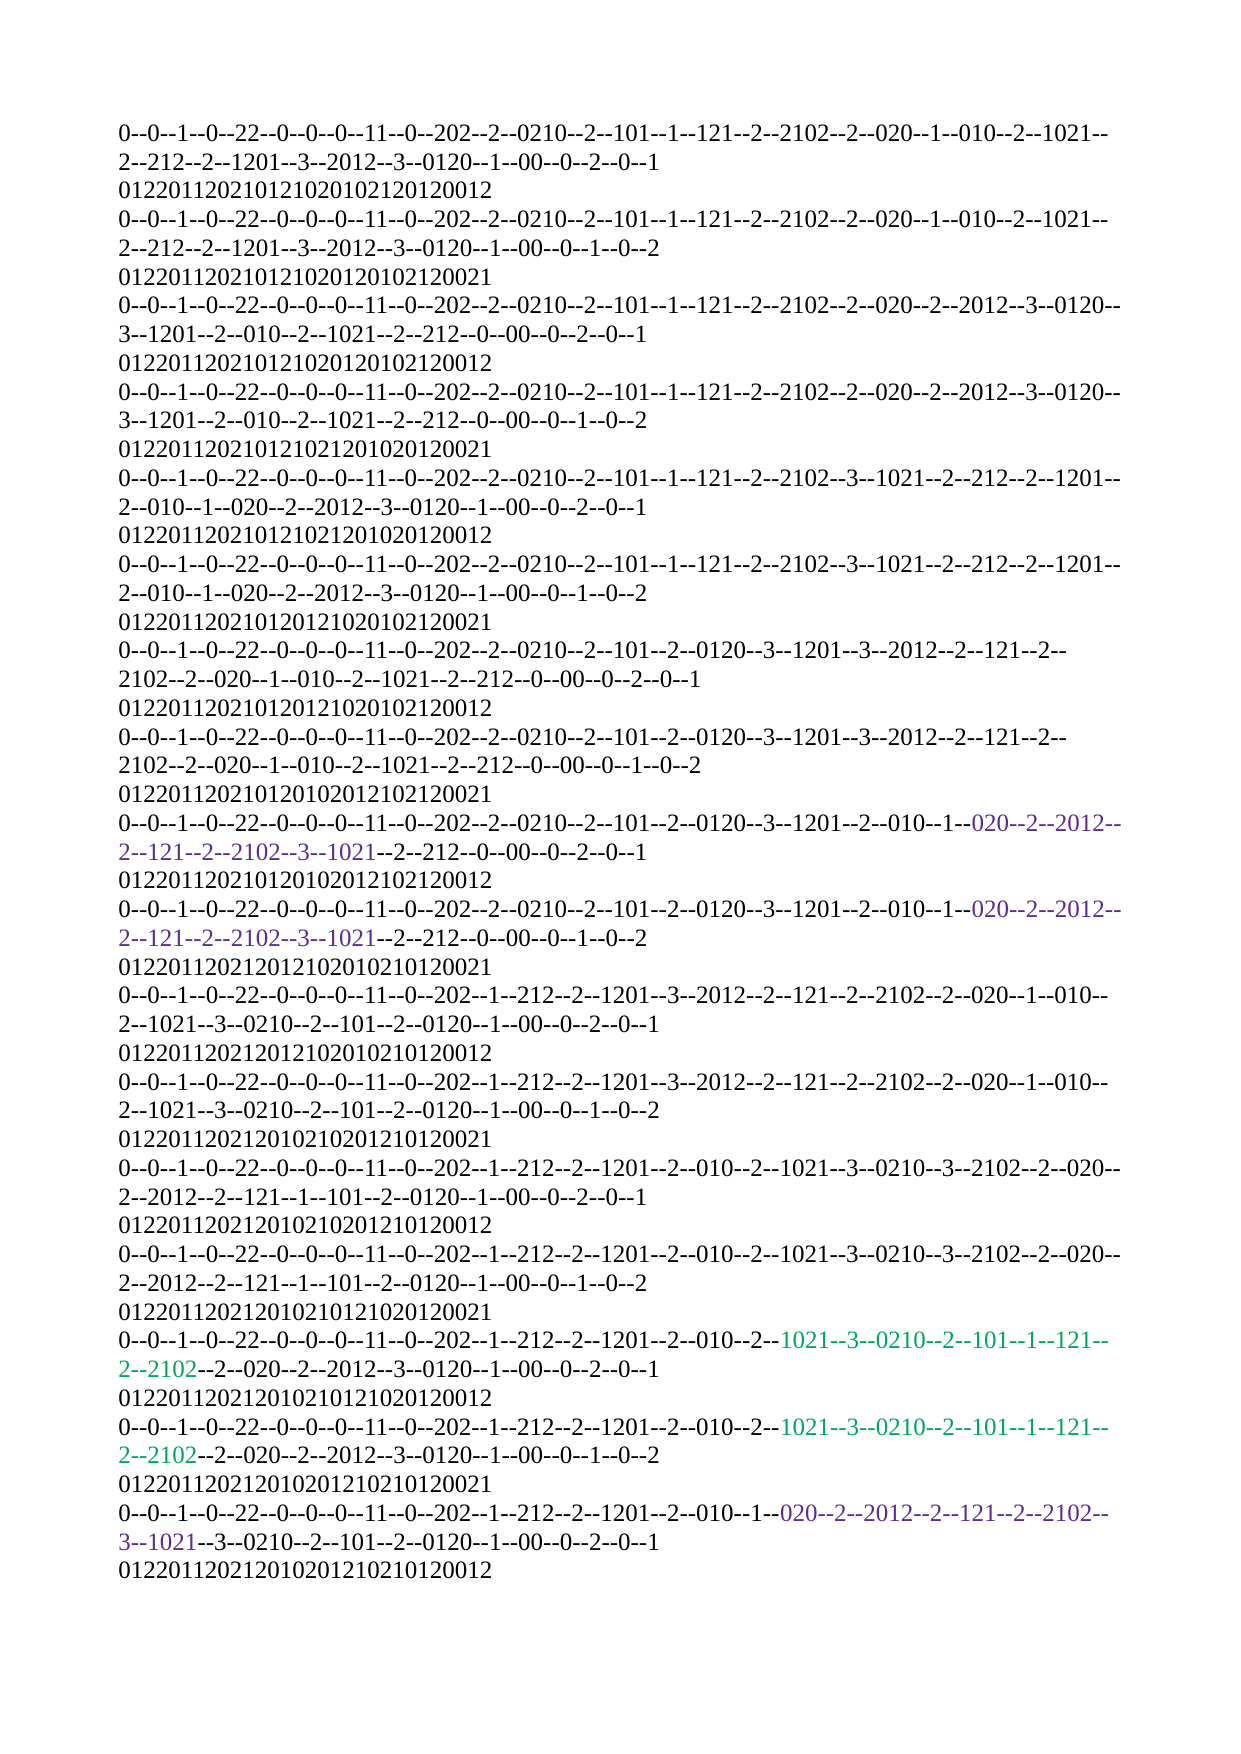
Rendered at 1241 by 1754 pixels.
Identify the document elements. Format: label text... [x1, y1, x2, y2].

text 0--0--1--0--22--0--0--0--11--0--202--2--0210--2--101--1--121--2--2102--2--020--2--2012--3--0120--3--1201--2--010--2--1021--2--212--0--00--0--2--0--1 [118, 291, 1122, 348]
text 012201120212010210201210120021 [118, 1124, 1122, 1153]
text 0--0--1--0--22--0--0--0--11--0--202--2--0210--2--101--2--0120--3--1201--2--010--1--020--2--2012--2--121--2--2102--3--1021--2--212--0--00--0--2--0--1 [118, 808, 1122, 866]
text 0--0--1--0--22--0--0--0--11--0--202--1--212--2--1201--3--2012--2--121--2--2102--2--020--1--010--2--1021--3--0210--2--101--2--0120--1--00--0--1--0--2 [118, 1067, 1122, 1124]
text 0--0--1--0--22--0--0--0--11--0--202--2--0210--2--101--2--0120--3--1201--3--2012--2--121--2--2102--2--020--1--010--2--1021--2--212--0--00--0--2--0--1 [118, 636, 1122, 693]
text 0--0--1--0--22--0--0--0--11--0--202--1--212--2--1201--2--010--2--1021--3--0210--3--2102--2--020--2--2012--2--121--1--101--2--0120--1--00--0--2--0--1 [118, 1153, 1122, 1211]
text 012201120210120121020102120021 [118, 607, 1122, 636]
text 0--0--1--0--22--0--0--0--11--0--202--2--0210--2--101--1--121--2--2102--2--020--1--010--2--1021--2--212--2--1201--3--2012--3--0120--1--00--0--1--0--2 [118, 204, 1122, 262]
text 012201120210121020120102120012 [118, 348, 1122, 377]
text 0--0--1--0--22--0--0--0--11--0--202--1--212--2--1201--2--010--2--1021--3--0210--3--2102--2--020--2--2012--2--121--1--101--2--0120--1--00--0--1--0--2 [118, 1239, 1122, 1297]
text 0--0--1--0--22--0--0--0--11--0--202--2--0210--2--101--1--121--2--2102--2--020--2--2012--3--0120--3--1201--2--010--2--1021--2--212--0--00--0--1--0--2 [118, 377, 1122, 434]
text 012201120210121021201020120021 [118, 434, 1122, 463]
text 0--0--1--0--22--0--0--0--11--0--202--1--212--2--1201--2--010--2--1021--3--0210--2--101--1--121--2--2102--2--020--2--2012--3--0120--1--00--0--1--0--2 [118, 1412, 1122, 1469]
text 0--0--1--0--22--0--0--0--11--0--202--2--0210--2--101--2--0120--3--1201--3--2012--2--121--2--2102--2--020--1--010--2--1021--2--212--0--00--0--1--0--2 [118, 722, 1122, 779]
text 0--0--1--0--22--0--0--0--11--0--202--1--212--2--1201--2--010--2--1021--3--0210--2--101--1--121--2--2102--2--020--2--2012--3--0120--1--00--0--2--0--1 [118, 1326, 1122, 1383]
text 012201120210121020120102120021 [118, 262, 1122, 291]
text 012201120212010210121020120021 [118, 1297, 1122, 1326]
text 012201120212012102010210120021 [118, 952, 1122, 981]
text 012201120212012102010210120012 [118, 1038, 1122, 1067]
text 0--0--1--0--22--0--0--0--11--0--202--2--0210--2--101--1--121--2--2102--3--1021--2--212--2--1201--2--010--1--020--2--2012--3--0120--1--00--0--1--0--2 [118, 549, 1122, 607]
text 012201120210120102012102120012 [118, 866, 1122, 894]
text 012201120212010210121020120012 [118, 1383, 1122, 1412]
text 012201120210121020102120120012 [118, 176, 1122, 204]
text 012201120212010201210210120012 [118, 1556, 1122, 1584]
text 012201120210121021201020120012 [118, 521, 1122, 549]
text 012201120212010201210210120021 [118, 1469, 1122, 1498]
text 0--0--1--0--22--0--0--0--11--0--202--1--212--2--1201--3--2012--2--121--2--2102--2--020--1--010--2--1021--3--0210--2--101--2--0120--1--00--0--2--0--1 [118, 981, 1122, 1038]
text 0--0--1--0--22--0--0--0--11--0--202--2--0210--2--101--1--121--2--2102--3--1021--2--212--2--1201--2--010--1--020--2--2012--3--0120--1--00--0--2--0--1 [118, 463, 1122, 521]
text 0--0--1--0--22--0--0--0--11--0--202--2--0210--2--101--2--0120--3--1201--2--010--1--020--2--2012--2--121--2--2102--3--1021--2--212--0--00--0--1--0--2 [118, 894, 1122, 952]
text 012201120210120121020102120012 [118, 693, 1122, 722]
text 012201120210120102012102120021 [118, 779, 1122, 808]
text 0--0--1--0--22--0--0--0--11--0--202--1--212--2--1201--2--010--1--020--2--2012--2--121--2--2102--3--1021--3--0210--2--101--2--0120--1--00--0--2--0--1 [118, 1498, 1122, 1556]
text 012201120212010210201210120012 [118, 1211, 1122, 1239]
text 0--0--1--0--22--0--0--0--11--0--202--2--0210--2--101--1--121--2--2102--2--020--1--010--2--1021--2--212--2--1201--3--2012--3--0120--1--00--0--2--0--1 [118, 118, 1122, 176]
